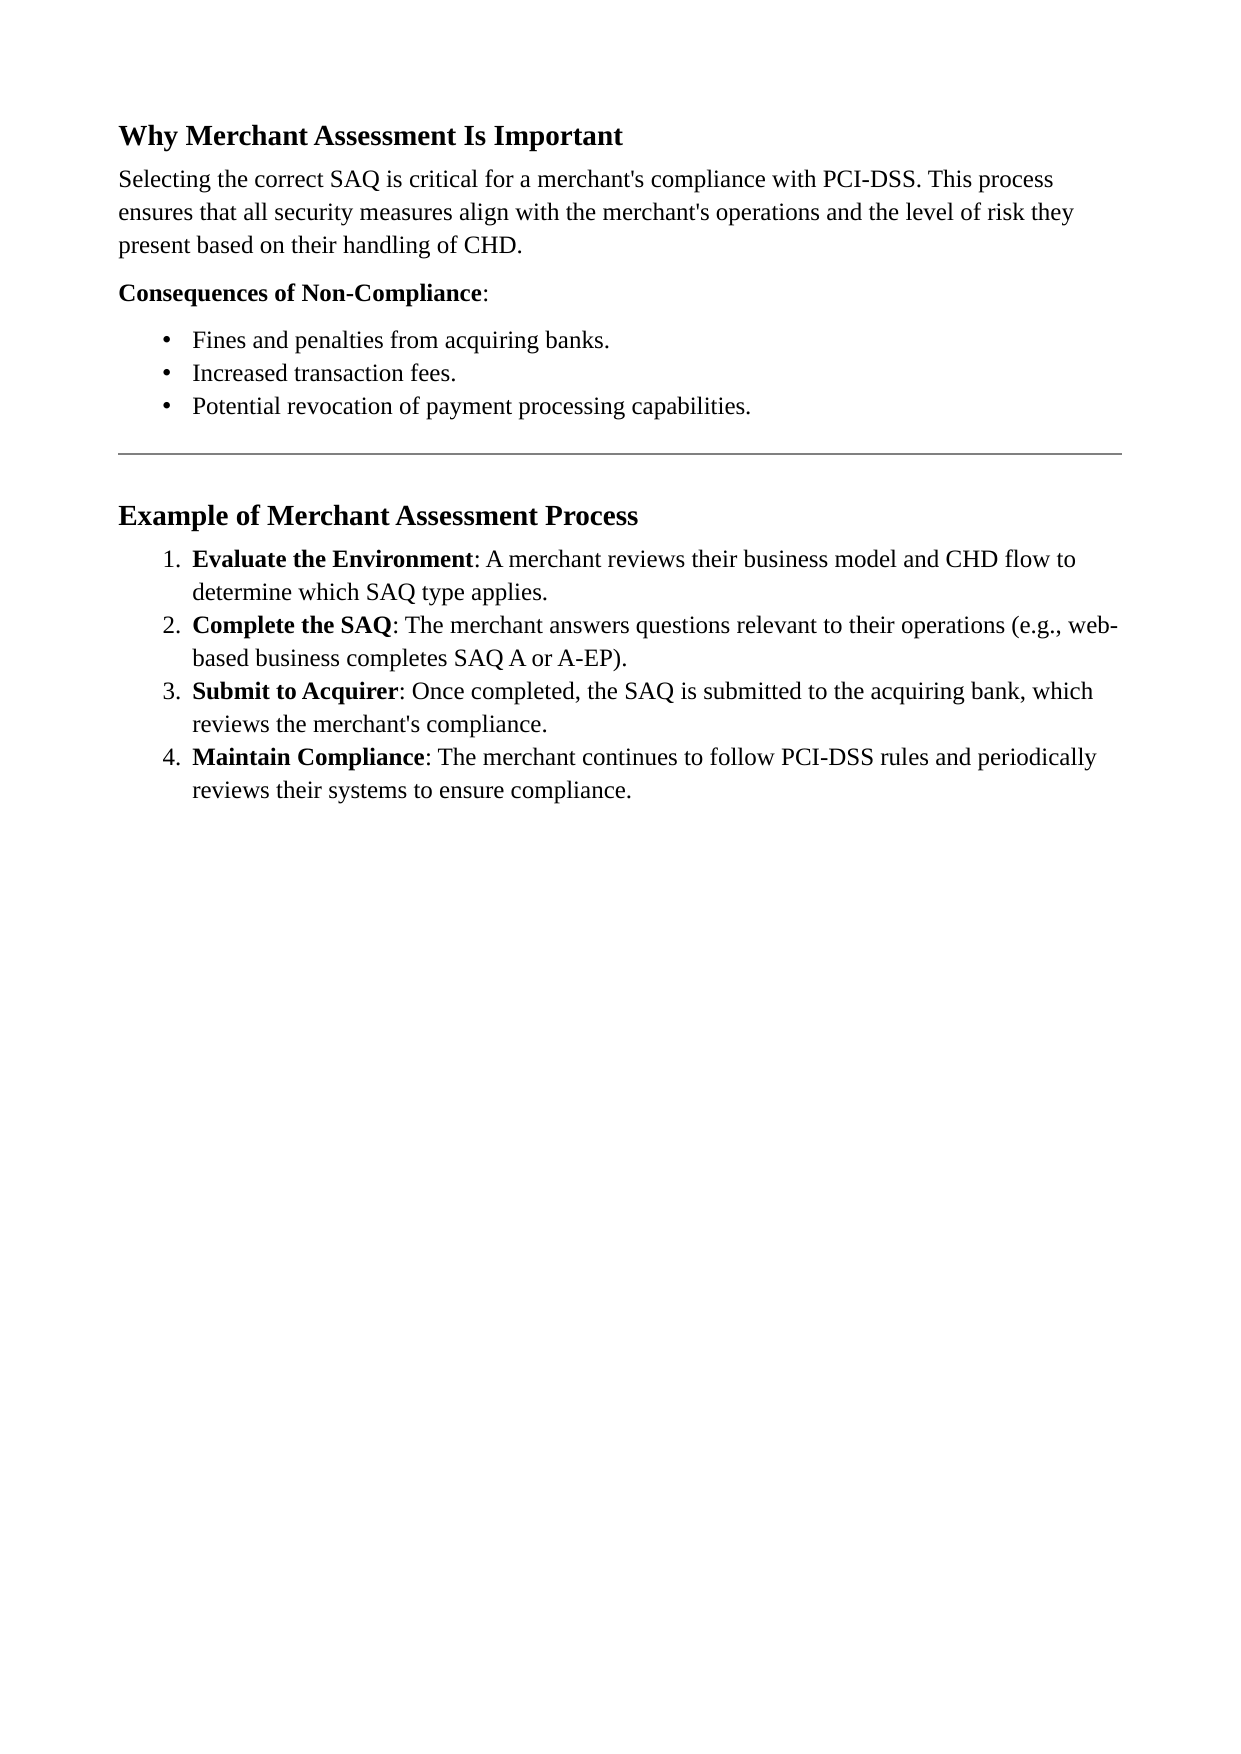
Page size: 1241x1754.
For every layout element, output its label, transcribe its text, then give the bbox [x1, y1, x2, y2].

list Fines and penalties from acquiring banks. [162, 325, 1122, 354]
subtitle Why Merchant Assessment Is Important [118, 118, 1122, 152]
subtitle Example of Merchant Assessment Process [118, 498, 1122, 531]
text Selecting the correct SAQ is critical for a merchant's compliance with PCI-DSS. This process ensures that all security measures align with the merchant's operations and the level of risk they present based on their handling of CHD. [118, 164, 1122, 259]
list Evaluate the Environment: A merchant reviews their business model and CHD flow to determine which SAQ type applies. [162, 544, 1122, 606]
list Increased transaction fees. [162, 358, 1122, 387]
list Submit to Acquirer: Once completed, the SAQ is submitted to the acquiring bank, which reviews the merchant's compliance. [162, 676, 1122, 738]
list Maintain Compliance: The merchant continues to follow PCI-DSS rules and periodically reviews their systems to ensure compliance. [162, 742, 1122, 804]
text Consequences of Non-Compliance: [118, 278, 1122, 307]
list Potential revocation of payment processing capabilities. [162, 391, 1122, 420]
list Complete the SAQ: The merchant answers questions relevant to their operations (e.g., web-based business completes SAQ A or A-EP). [162, 610, 1122, 672]
